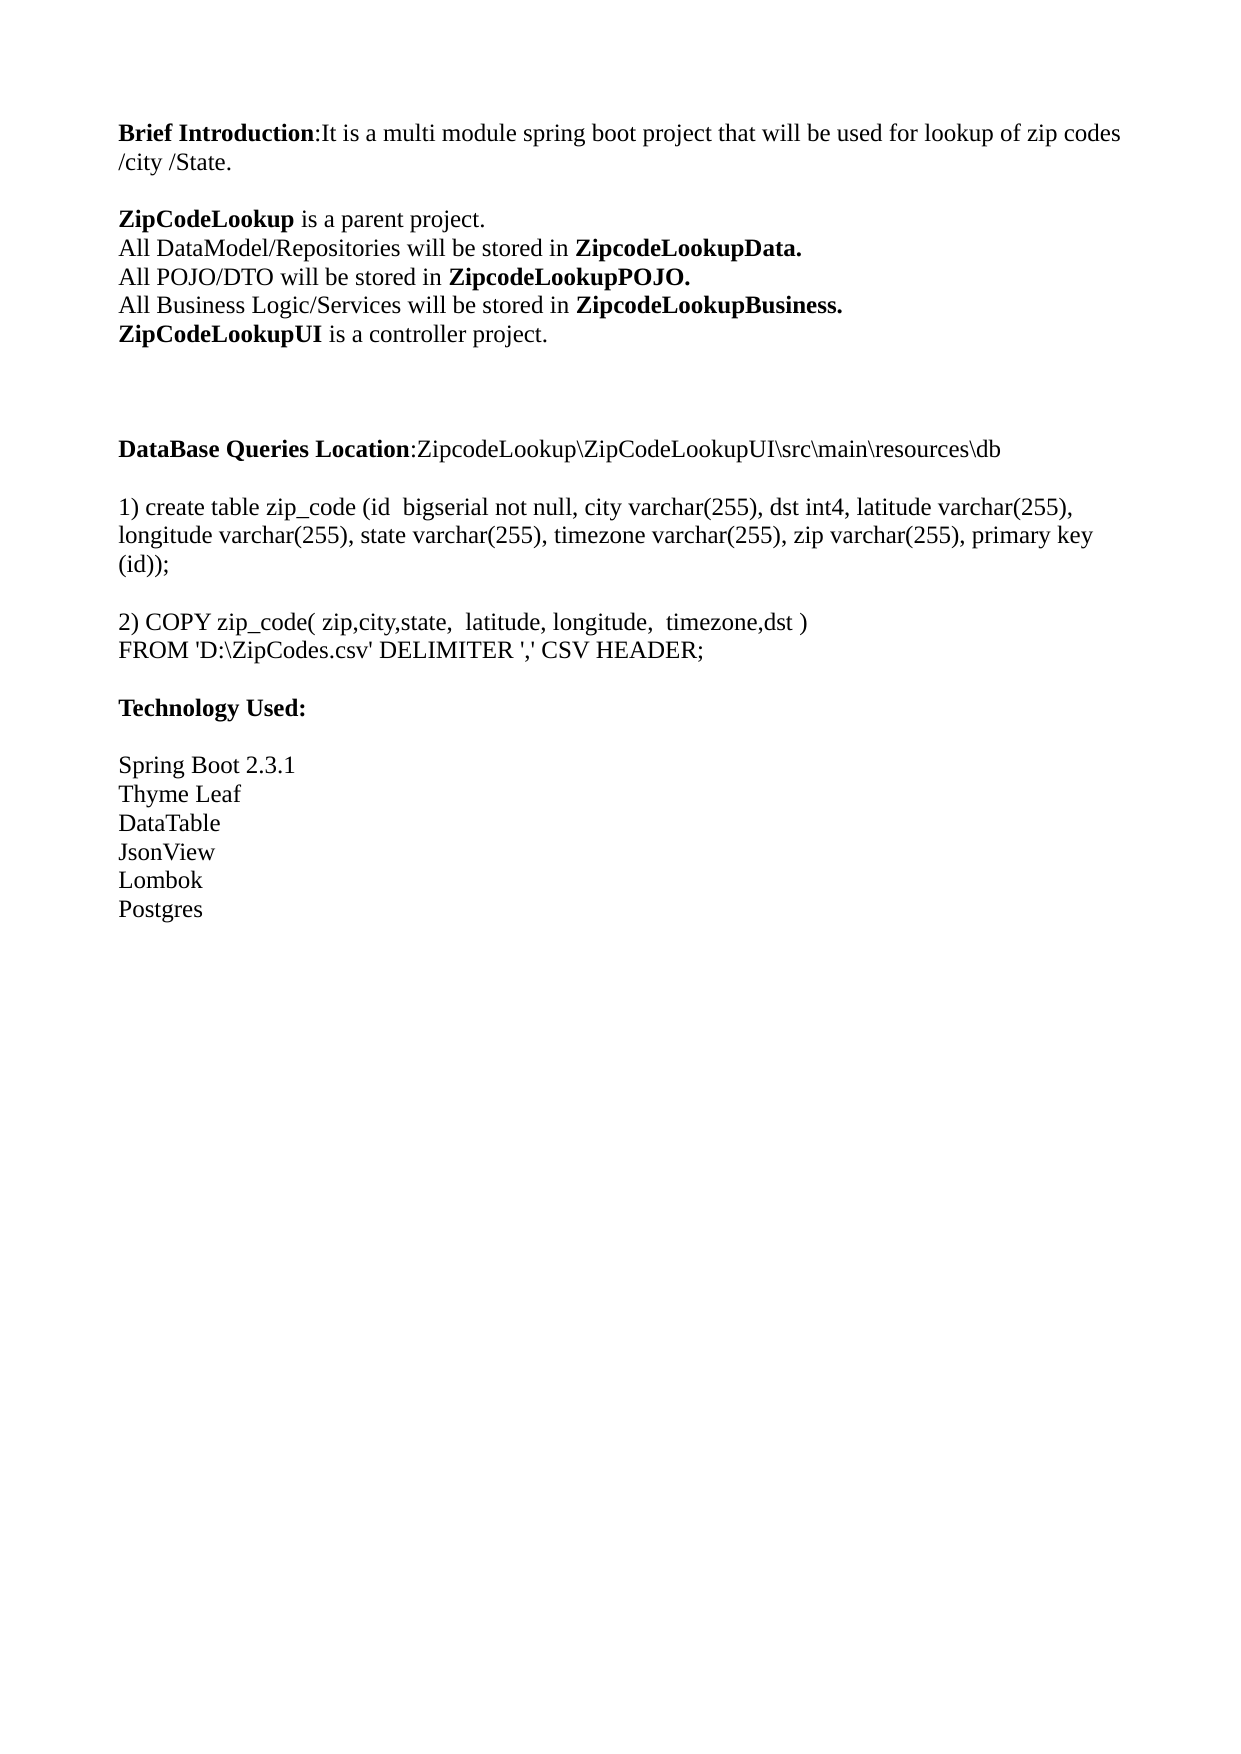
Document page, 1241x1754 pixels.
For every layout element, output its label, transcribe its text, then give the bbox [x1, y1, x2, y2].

text Spring Boot 2.3.1 [118, 751, 1122, 779]
text Lombok [118, 866, 1122, 894]
text Postgres [118, 894, 1122, 923]
text 1) create table zip_code (id bigserial not null, city varchar(255), dst int4, latitude varchar(255), longitude varchar(255), state varchar(255), timezone varchar(255), zip varchar(255), primary key (id)); [118, 492, 1122, 578]
text Thyme Leaf [118, 779, 1122, 808]
text All POJO/DTO will be stored in ZipcodeLookupPOJO. [118, 262, 1122, 291]
text Brief Introduction:It is a multi module spring boot project that will be used for lookup of zip codes /city /State. [118, 118, 1122, 176]
text Technology Used: [118, 693, 1122, 722]
text ZipCodeLookup is a parent project. [118, 204, 1122, 233]
text All Business Logic/Services will be stored in ZipcodeLookupBusiness. [118, 291, 1122, 319]
text ZipCodeLookupUI is a controller project. [118, 319, 1122, 348]
text JsonView [118, 837, 1122, 866]
text DataTable [118, 808, 1122, 837]
text 2) COPY zip_code( zip,city,state, latitude, longitude, timezone,dst ) [118, 607, 1122, 636]
text DataBase Queries Location:ZipcodeLookup\ZipCodeLookupUI\src\main\resources\db [118, 434, 1122, 463]
text FROM 'D:\ZipCodes.csv' DELIMITER ',' CSV HEADER; [118, 636, 1122, 664]
text All DataModel/Repositories will be stored in ZipcodeLookupData. [118, 233, 1122, 262]
